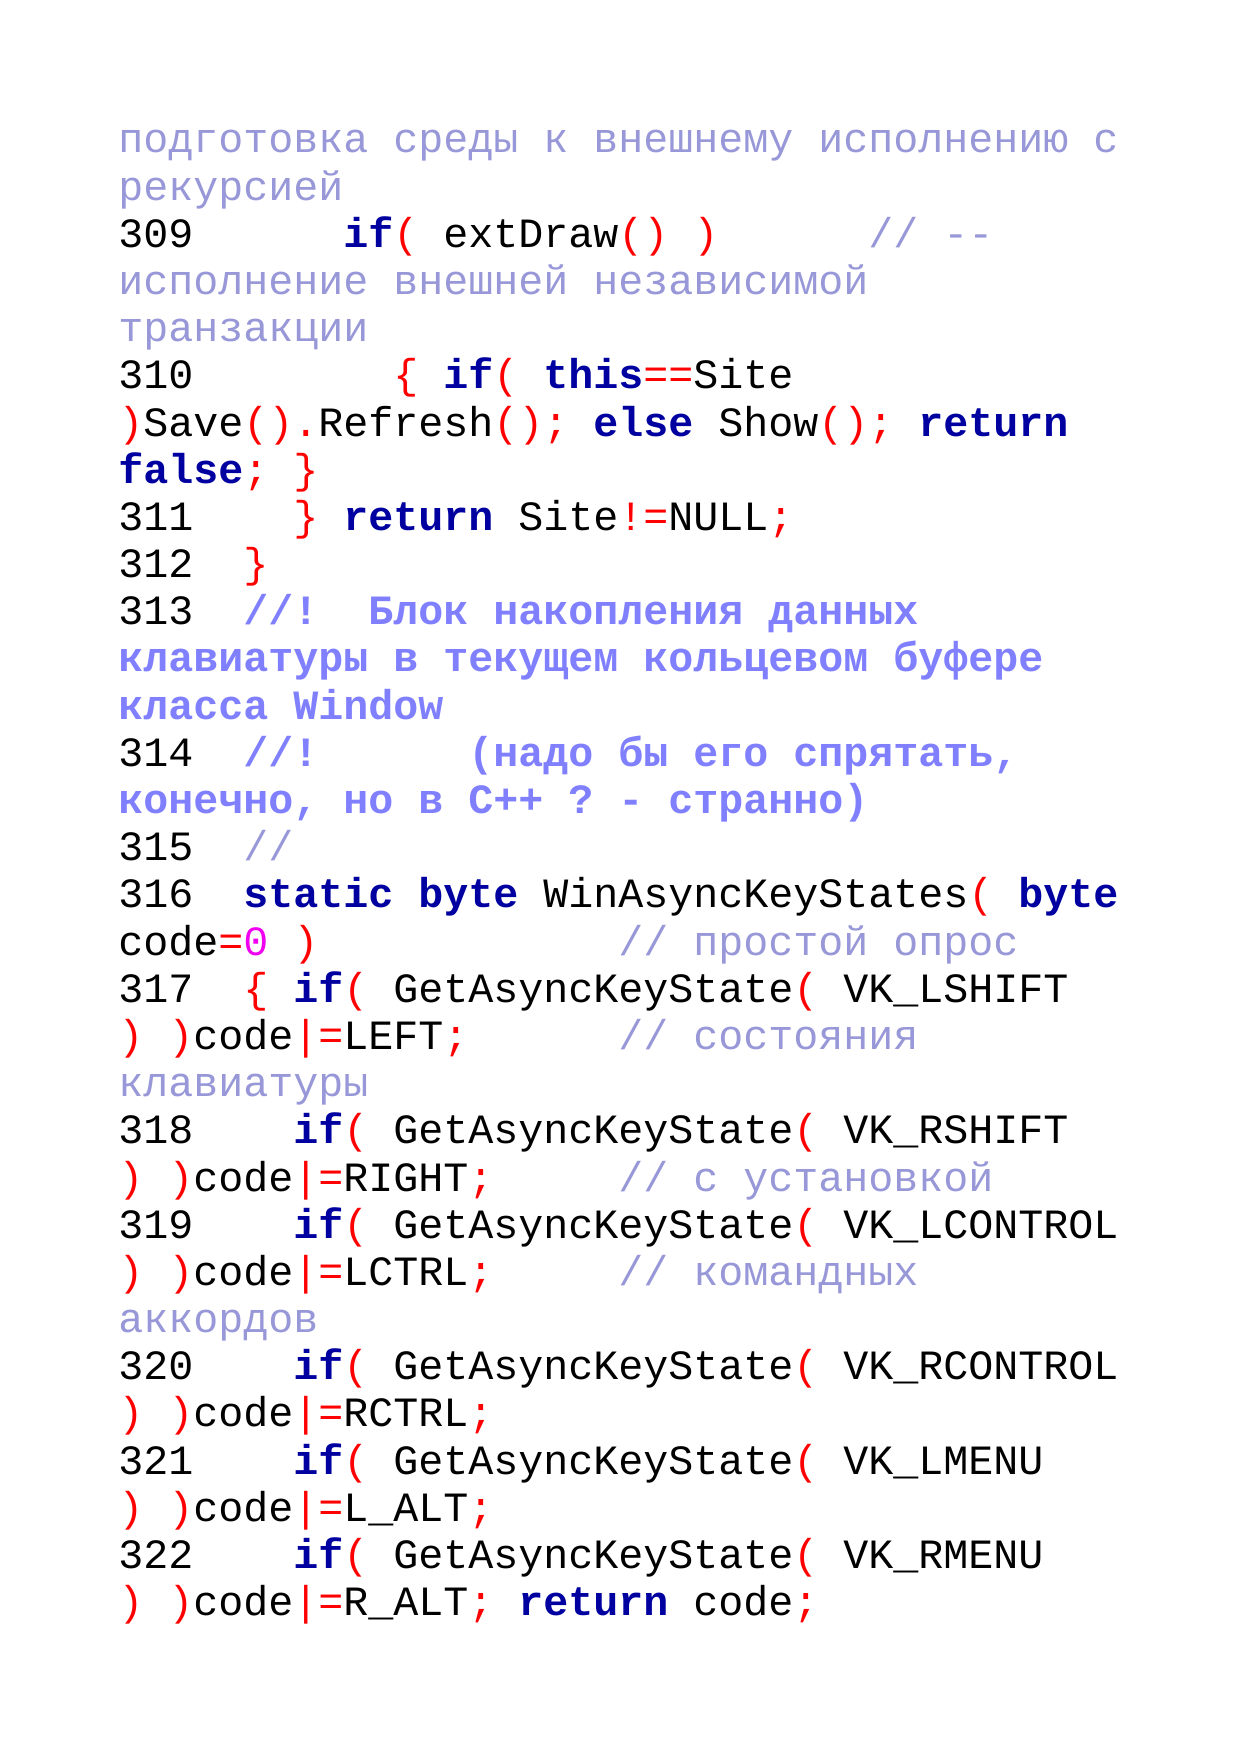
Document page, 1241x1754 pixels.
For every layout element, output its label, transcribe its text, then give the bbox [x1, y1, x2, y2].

subtitle 311 } return Site!=NULL; [618, 496, 668, 543]
subtitle 320 if( GetAsyncKeyState( VK_RCONTROL ) )code|=RCTRL; [468, 1345, 1122, 1439]
subtitle 319 if( GetAsyncKeyState( VK_LCONTROL ) )code|=LCTRL; // командных аккордов [118, 1203, 1122, 1345]
subtitle 315 // [118, 826, 1122, 873]
subtitle 311 } return Site!=NULL; [118, 496, 518, 543]
subtitle 313 //! Блок накопления данных клавиатуры в текущем кольцевом буфере класса Window [118, 590, 1122, 732]
subtitle 316 static byte WinAsyncKeyStates( byte code=0 ) // простой опрос [118, 873, 1122, 967]
subtitle 322 if( GetAsyncKeyState( VK_RMENU ) )code|=R_ALT; return code; [793, 1534, 1122, 1628]
subtitle 322 if( GetAsyncKeyState( VK_RMENU ) )code|=R_ALT; return code; [468, 1581, 693, 1628]
subtitle 322 if( GetAsyncKeyState( VK_RMENU ) )code|=R_ALT; return code; [118, 1534, 393, 1628]
subtitle 317 { if( GetAsyncKeyState( VK_LSHIFT ) )code|=LEFT; // состояния клавиатуры [118, 967, 1122, 1109]
subtitle 318 if( GetAsyncKeyState( VK_RSHIFT ) )code|=RIGHT; // с установкой [468, 1109, 1122, 1203]
subtitle 308 { glContext S( Site ); // подготовка среды к внешнему исполнению с рекурсией [118, 118, 1122, 212]
subtitle 320 if( GetAsyncKeyState( VK_RCONTROL ) )code|=RCTRL; [118, 1345, 393, 1439]
subtitle 312 } [118, 543, 1122, 590]
subtitle 321 if( GetAsyncKeyState( VK_LMENU ) )code|=L_ALT; [468, 1439, 1122, 1534]
subtitle 321 if( GetAsyncKeyState( VK_LMENU ) )code|=L_ALT; [118, 1439, 393, 1534]
subtitle 309 if( extDraw() ) // -- исполнение внешней независимой транзакции [118, 212, 1122, 354]
subtitle 318 if( GetAsyncKeyState( VK_RSHIFT ) )code|=RIGHT; // с установкой [118, 1109, 393, 1203]
subtitle 310 { if( this==Site )Save().Refresh(); else Show(); return false; } [118, 354, 1122, 496]
subtitle 314 //! (надо бы его спрятать, конечно, но в С++ ? - странно) [118, 732, 1122, 826]
subtitle 311 } return Site!=NULL; [768, 496, 1122, 543]
